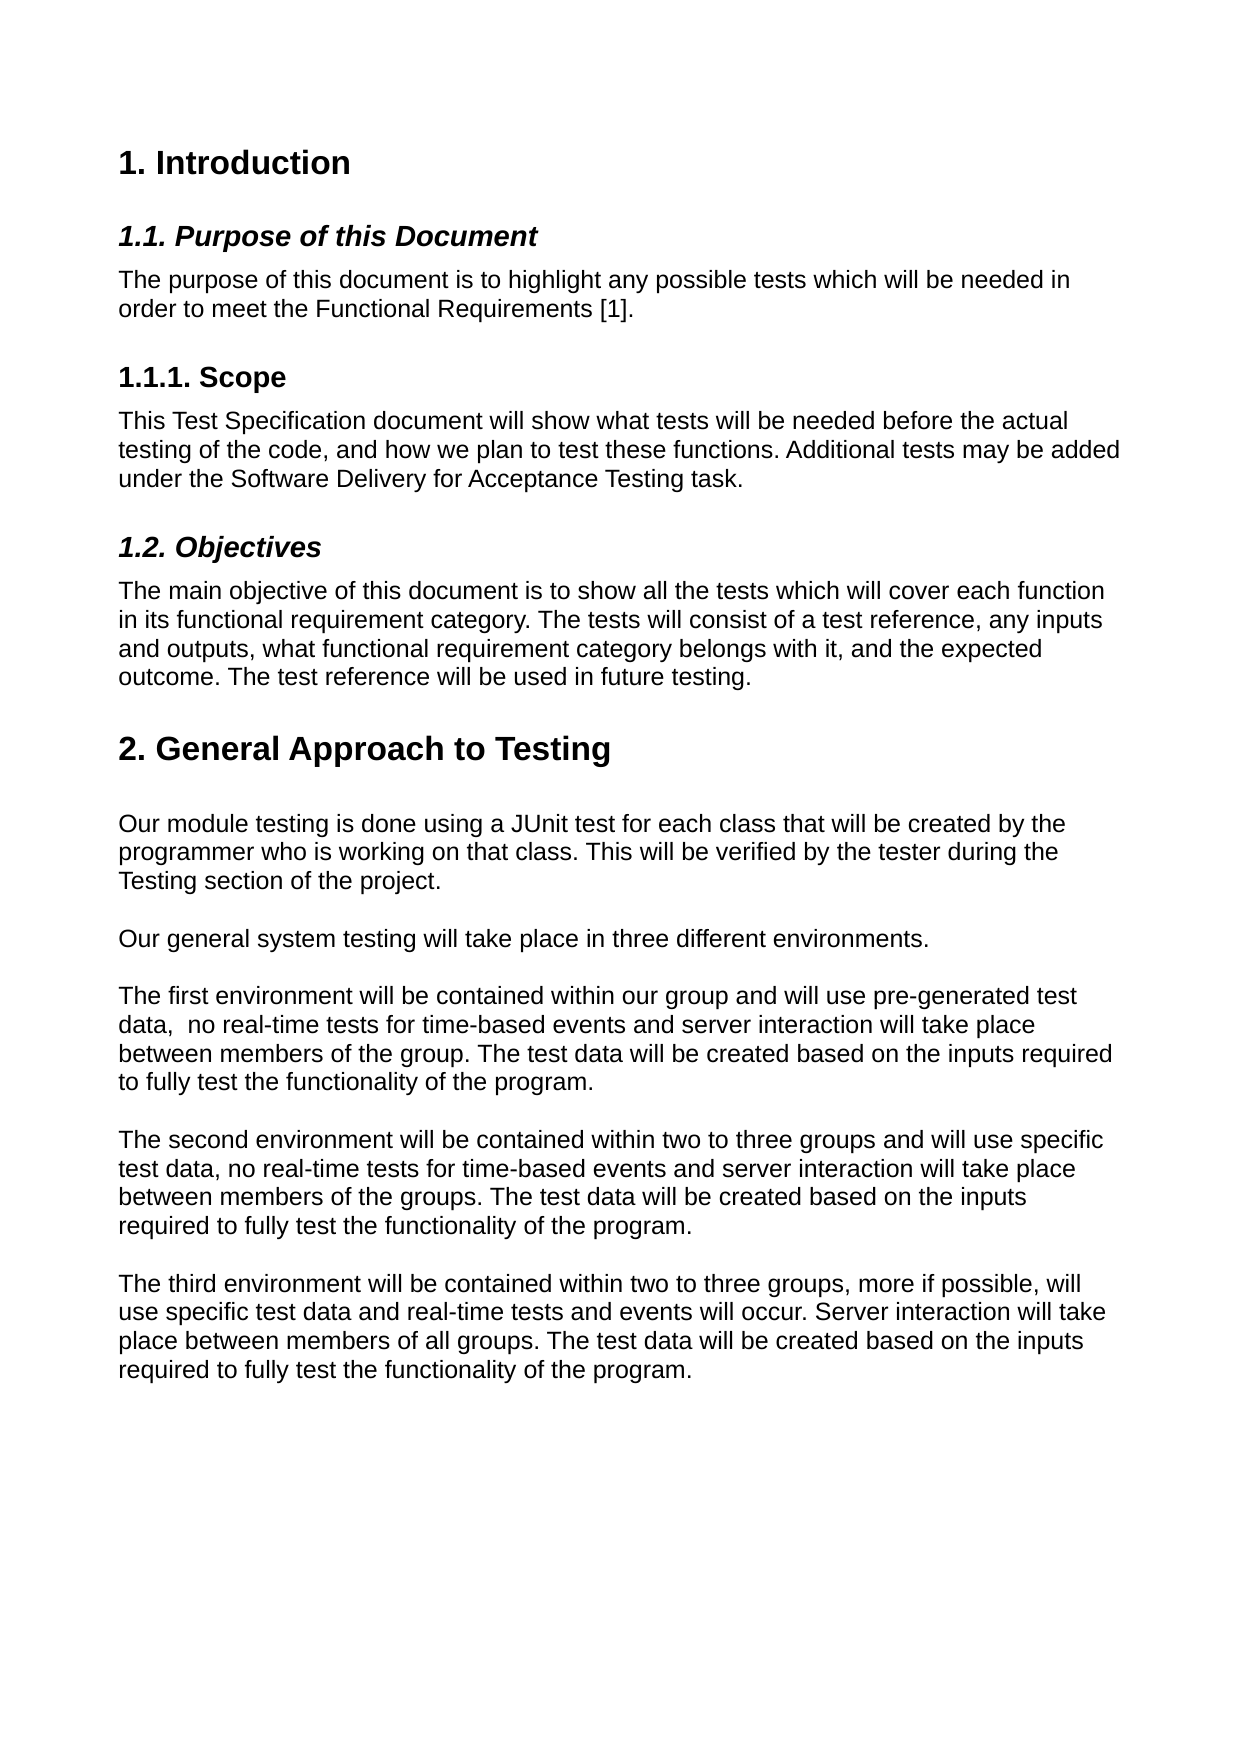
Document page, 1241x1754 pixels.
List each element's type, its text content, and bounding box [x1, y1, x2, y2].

text Our general system testing will take place in three different environments. [118, 923, 1122, 952]
text Our module testing is done using a JUnit test for each class that will be created by the programmer who is working on that class. This will be verified by the tester during the Testing section of the project. [118, 808, 1122, 895]
text The first environment will be contained within our group and will use pre-generated test data, no real-time tests for time-based events and server interaction will take place between members of the group. The test data will be created based on the inputs required to fully test the functionality of the program. [118, 981, 1122, 1096]
subtitle 1. Introduction [118, 143, 1122, 182]
text The third environment will be contained within two to three groups, more if possible, will use specific test data and real-time tests and events will occur. Server interaction will take place between members of all groups. The test data will be created based on the inputs required to fully test the functionality of the program. [118, 1268, 1122, 1383]
text The purpose of this document is to highlight any possible tests which will be needed in order to meet the Functional Requirements [1]. [118, 265, 1122, 323]
subtitle 1.1. Purpose of this Document [118, 219, 1122, 253]
text The second environment will be contained within two to three groups and will use specific test data, no real-time tests for time-based events and server interaction will take place between members of the groups. The test data will be created based on the inputs required to fully test the functionality of the program. [118, 1125, 1122, 1240]
subtitle 1.1.1. Scope [118, 360, 1122, 394]
subtitle 1.2. Objectives [118, 530, 1122, 564]
subtitle 2. General Approach to Testing [118, 729, 1122, 767]
text The main objective of this document is to show all the tests which will cover each function in its functional requirement category. The tests will consist of a test reference, any inputs and outputs, what functional requirement category belongs with it, and the expected outcome. The test reference will be used in future testing. [118, 576, 1122, 691]
text This Test Specification document will show what tests will be needed before the actual testing of the code, and how we plan to test these functions. Additional tests may be added under the Software Delivery for Acceptance Testing task. [118, 406, 1122, 493]
